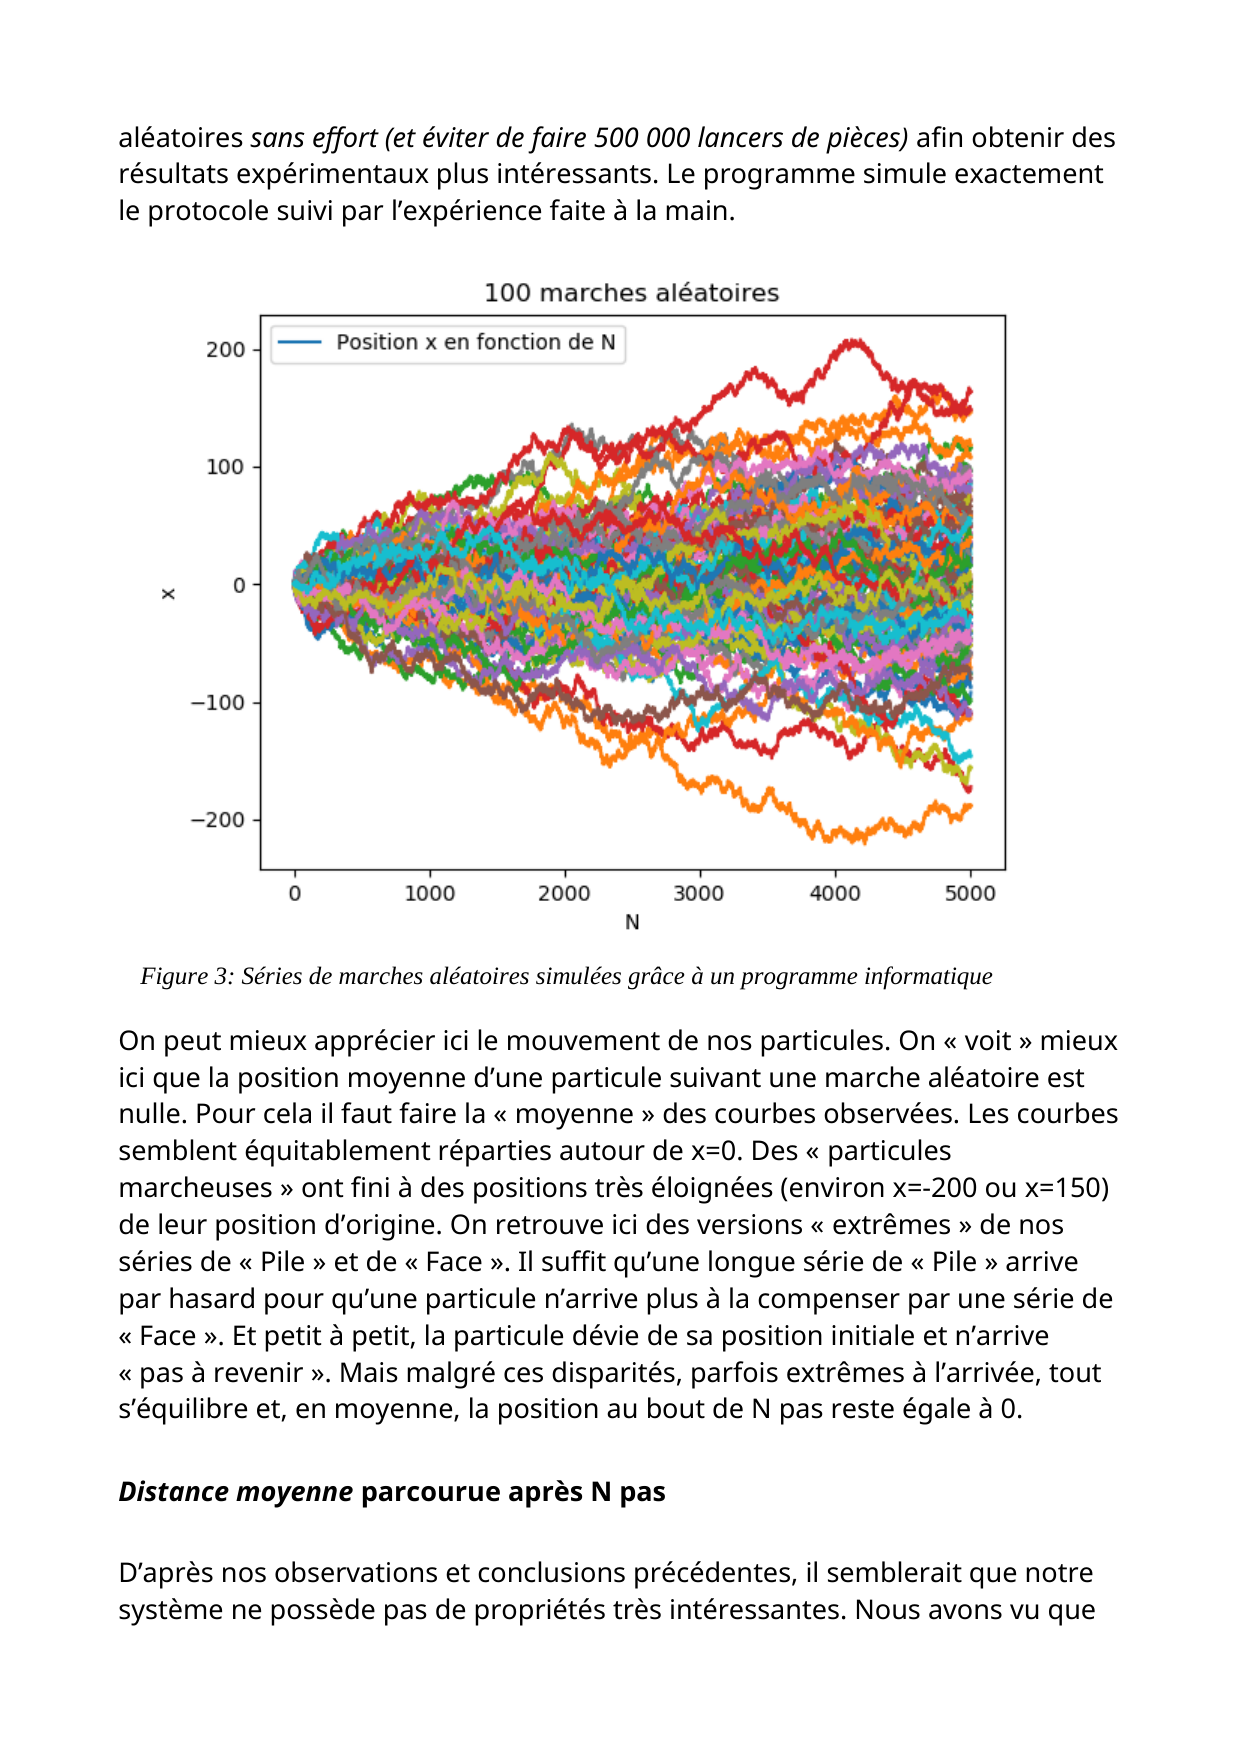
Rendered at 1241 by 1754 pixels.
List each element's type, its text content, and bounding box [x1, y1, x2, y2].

text D’après nos observations et conclusions précédentes, il semblerait que notre système ne possède pas de propriétés très intéressantes. Nous avons vu que [118, 1553, 1122, 1627]
subtitle Distance moyenne parcourue après N pas [118, 1473, 1122, 1509]
text aléatoires sans effort (et éviter de faire 500 000 lancers de pièces) afin obtenir des résultats expérimentaux plus intéressants. Le programme simule exactement le protocole suivi par l’expérience faite à la main. [118, 118, 1122, 229]
text On peut mieux apprécier ici le mouvement de nos particules. On « voit » mieux ici que la position moyenne d’une particule suivant une marche aléatoire est nulle. Pour cela il faut faire la « moyenne » des courbes observées. Les courbes semblent équitablement réparties autour de x=0. Des « particules marcheuses » ont fini à des positions très éloignées (environ x=-200 ou x=150) de leur position d’origine. On retrouve ici des versions « extrêmes » de nos séries de « Pile » et de « Face ». Il suffit qu’une longue série de « Pile » arrive par hasard pour qu’une particule n’arrive plus à la compenser par une série de « Face ». Et petit à petit, la particule dévie de sa position initiale et n’arrive « pas à revenir ». Mais malgré ces disparités, parfois extrêmes à l’arrivée, tout s’équilibre et, en moyenne, la position au bout de N pas reste égale à 0. [118, 1021, 1122, 1427]
picture [140, 228, 1100, 949]
text Figure 3: Séries de marches aléatoires simulées grâce à un programme informatique [140, 949, 1100, 990]
